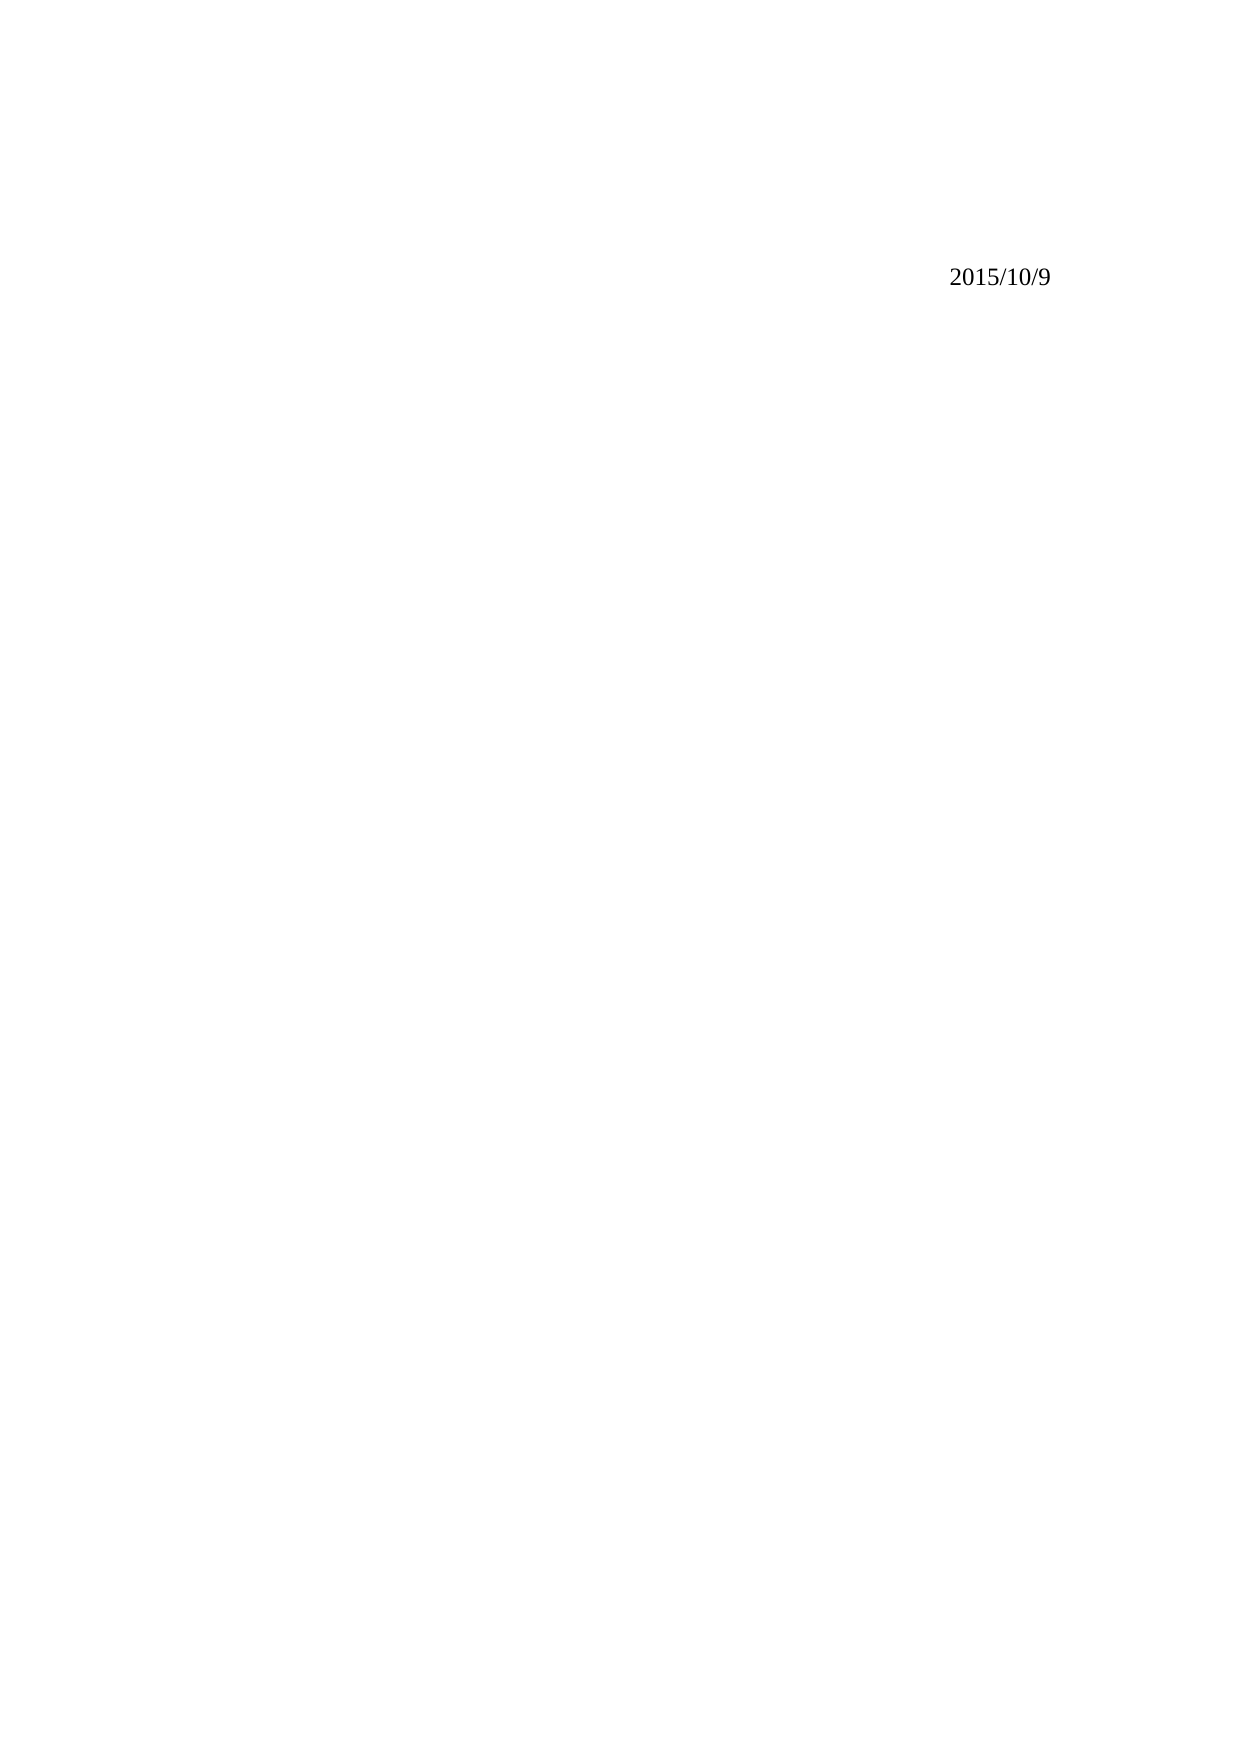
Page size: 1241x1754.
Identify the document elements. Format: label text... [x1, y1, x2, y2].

text 2015/10/9 [118, 262, 1122, 291]
